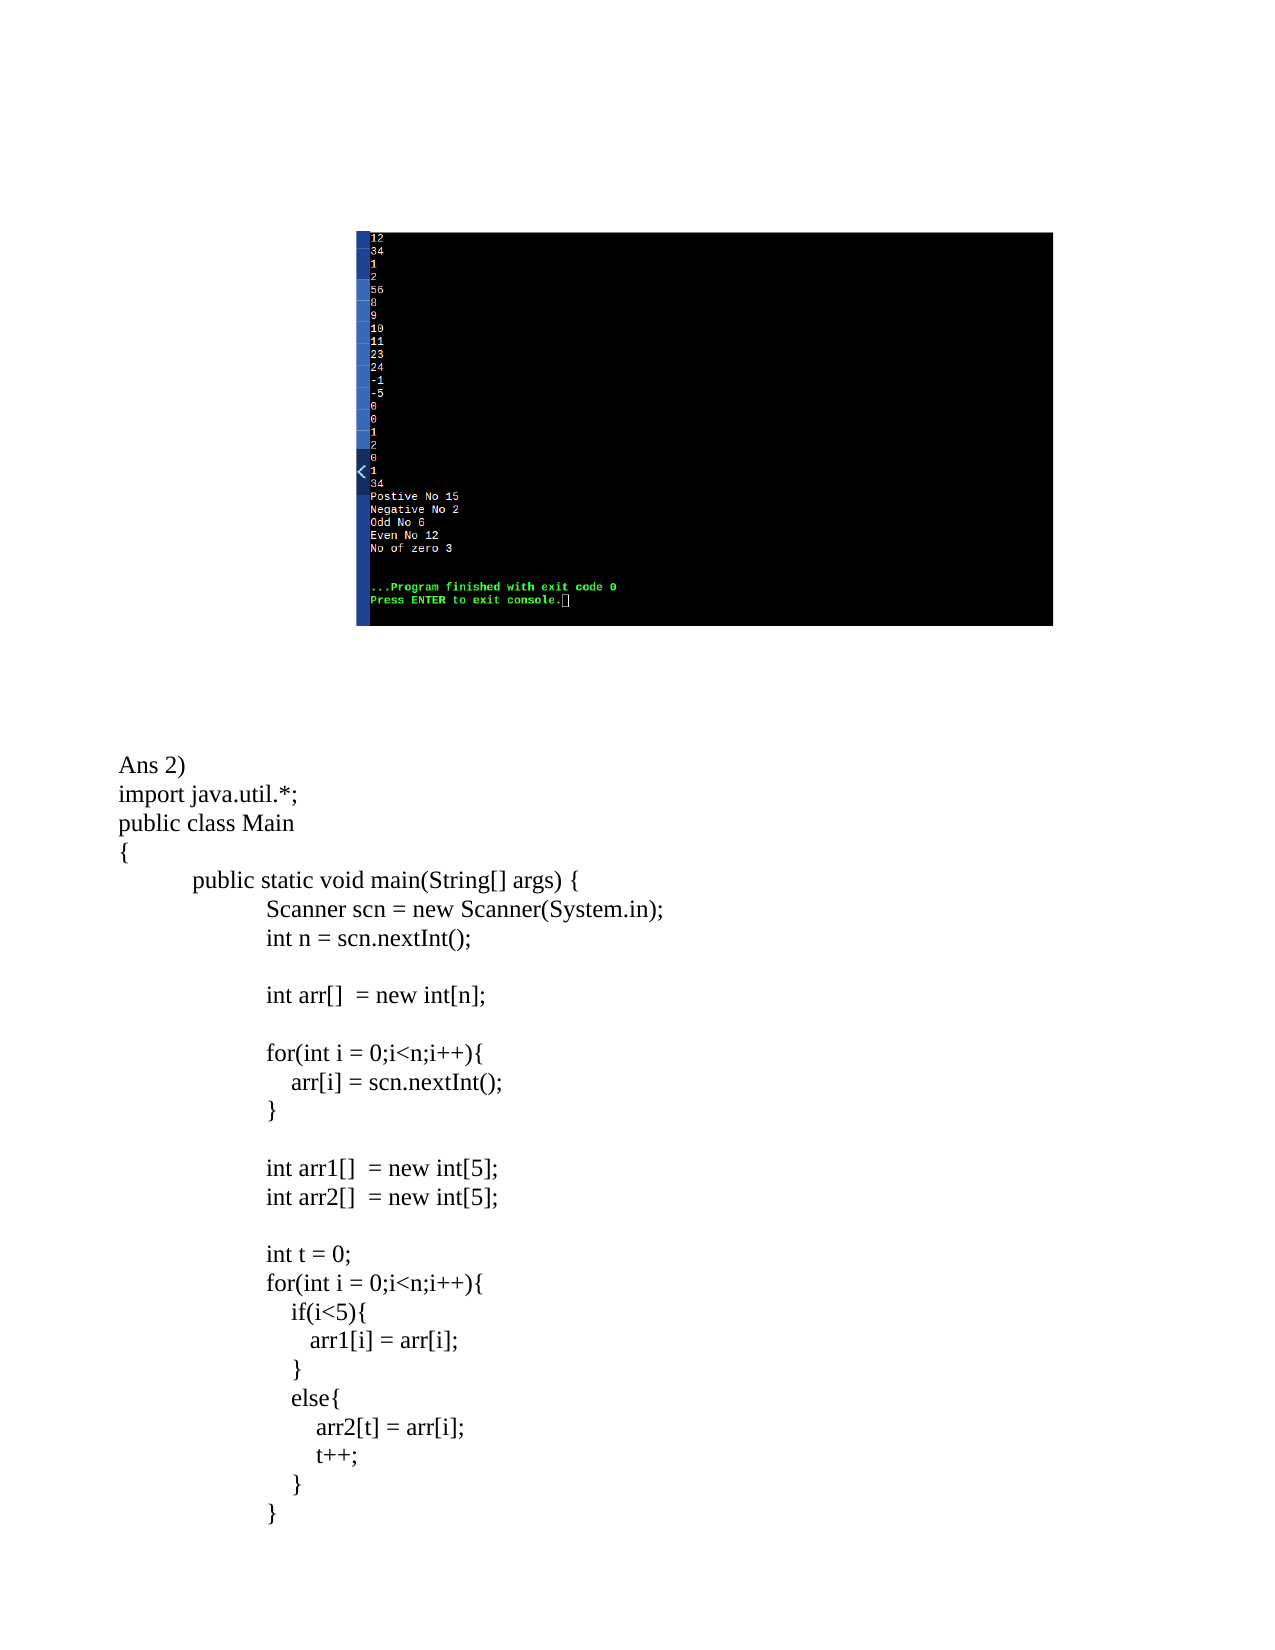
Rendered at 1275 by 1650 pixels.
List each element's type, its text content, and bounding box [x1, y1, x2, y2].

text else{ [118, 1383, 1157, 1412]
text int n = scn.nextInt(); [118, 923, 1157, 952]
text Scanner scn = new Scanner(System.in); [118, 894, 1157, 923]
text t++; [118, 1441, 1157, 1469]
text public static void main(String[] args) { [118, 866, 1157, 894]
text arr[i] = scn.nextInt(); [118, 1067, 1157, 1096]
text int arr2[] = new int[5]; [118, 1182, 1157, 1211]
text } [118, 1469, 1157, 1498]
text if(i<5){ [118, 1297, 1157, 1326]
text int t = 0; [118, 1239, 1157, 1268]
text } [118, 1354, 1157, 1383]
text Ans 2) [118, 751, 1157, 779]
text arr2[t] = arr[i]; [118, 1412, 1157, 1441]
text arr1[i] = arr[i]; [118, 1326, 1157, 1354]
text } [118, 1096, 1157, 1124]
text { [118, 837, 1157, 866]
text public class Main [118, 808, 1157, 837]
text for(int i = 0;i<n;i++){ [118, 1268, 1157, 1297]
text for(int i = 0;i<n;i++){ [118, 1038, 1157, 1067]
text } [118, 1498, 1157, 1527]
text int arr[] = new int[n]; [118, 981, 1157, 1009]
text int arr1[] = new int[5]; [118, 1153, 1157, 1182]
picture [356, 231, 1054, 626]
text import java.util.*; [118, 779, 1157, 808]
